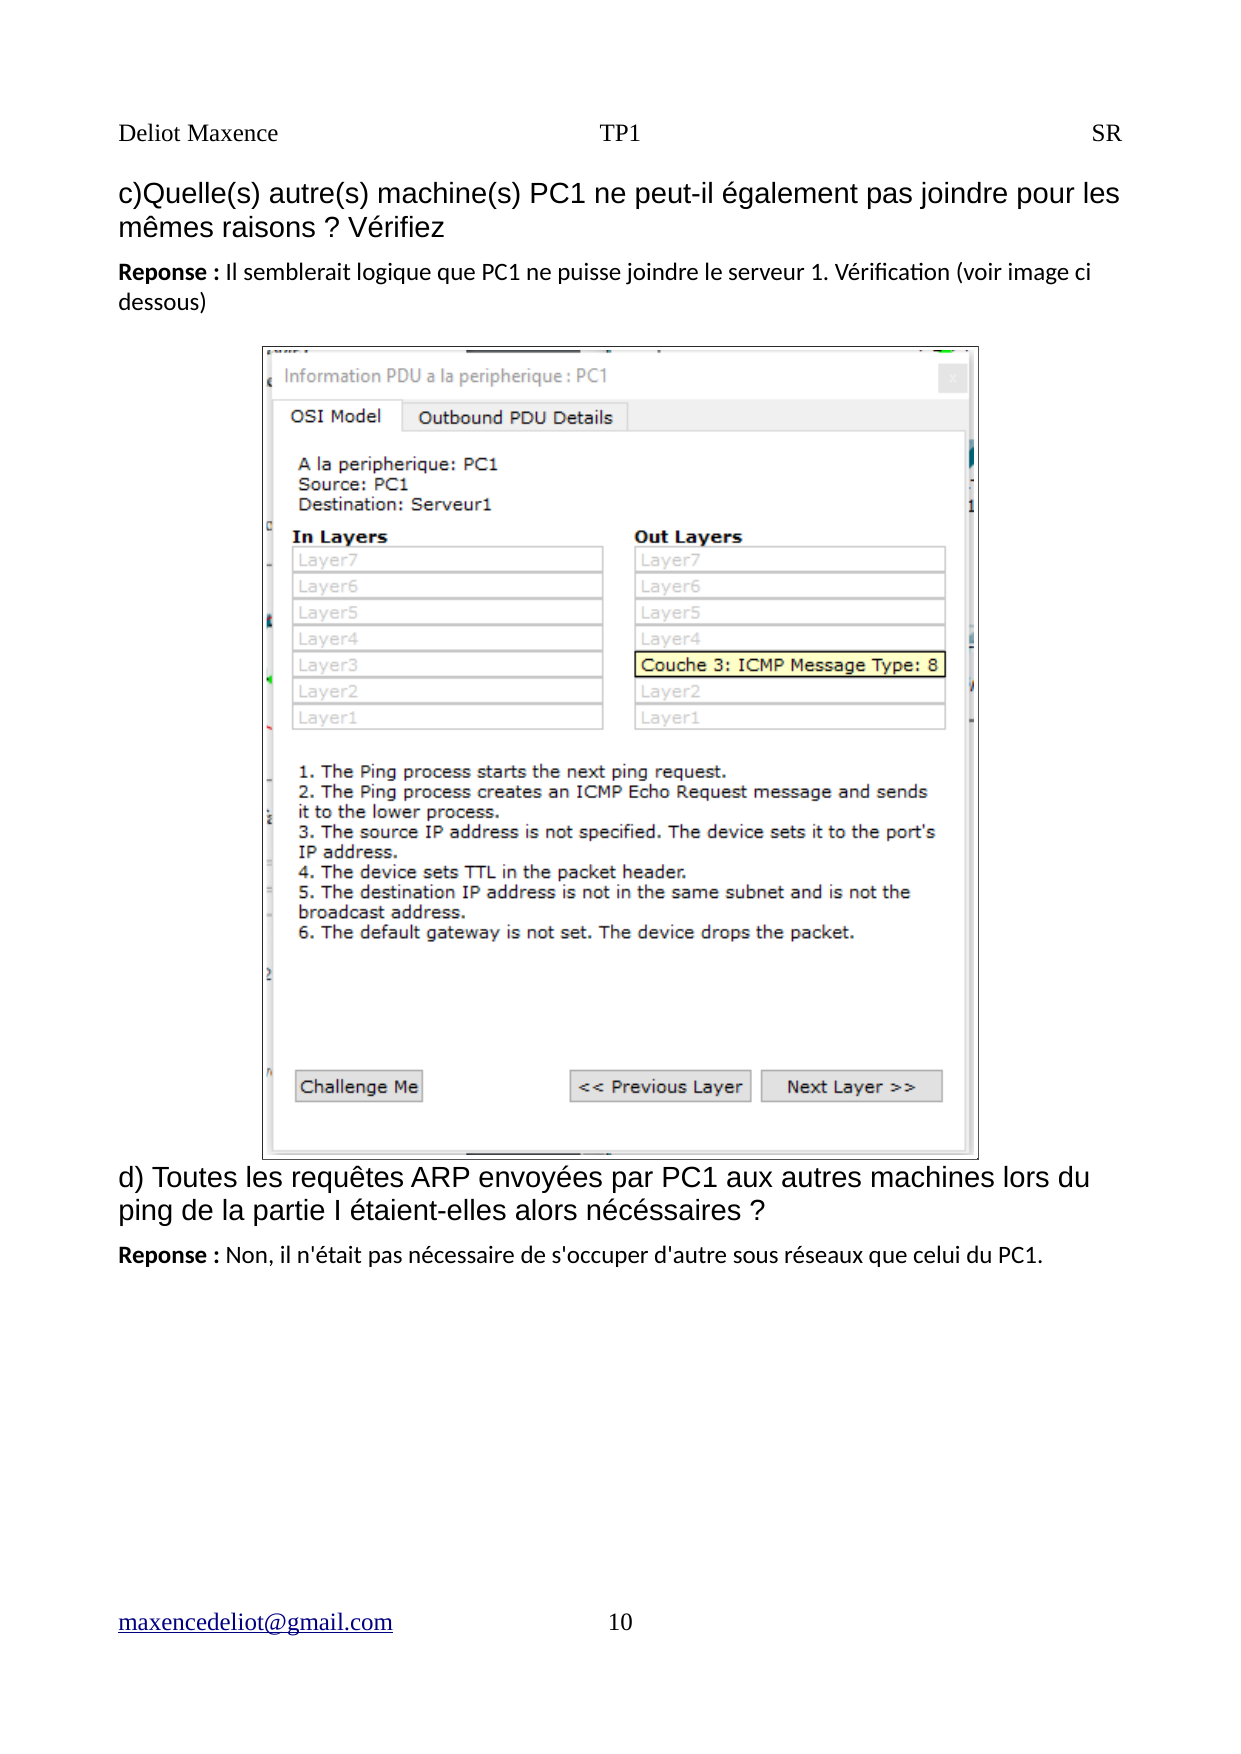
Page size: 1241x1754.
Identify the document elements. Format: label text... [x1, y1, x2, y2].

subtitle [264, 348, 977, 1158]
picture [266, 350, 974, 1155]
text Reponse : Il semblerait logique que PC1 ne puisse joindre le serveur 1. Vérification (voir image ci dessous) [118, 256, 1122, 317]
subtitle c)Quelle(s) autre(s) machine(s) PC1 ne peut-il également pas joindre pour les mêmes raisons ? Vérifiez [118, 176, 1122, 243]
text Reponse : Non, il n'était pas nécessaire de s'occuper d'autre sous réseaux que celui du PC1. [118, 1239, 1122, 1270]
subtitle d) Toutes les requêtes ARP envoyées par PC1 aux autres machines lors du ping de la partie I étaient-elles alors nécéssaires ? [118, 371, 1122, 1227]
